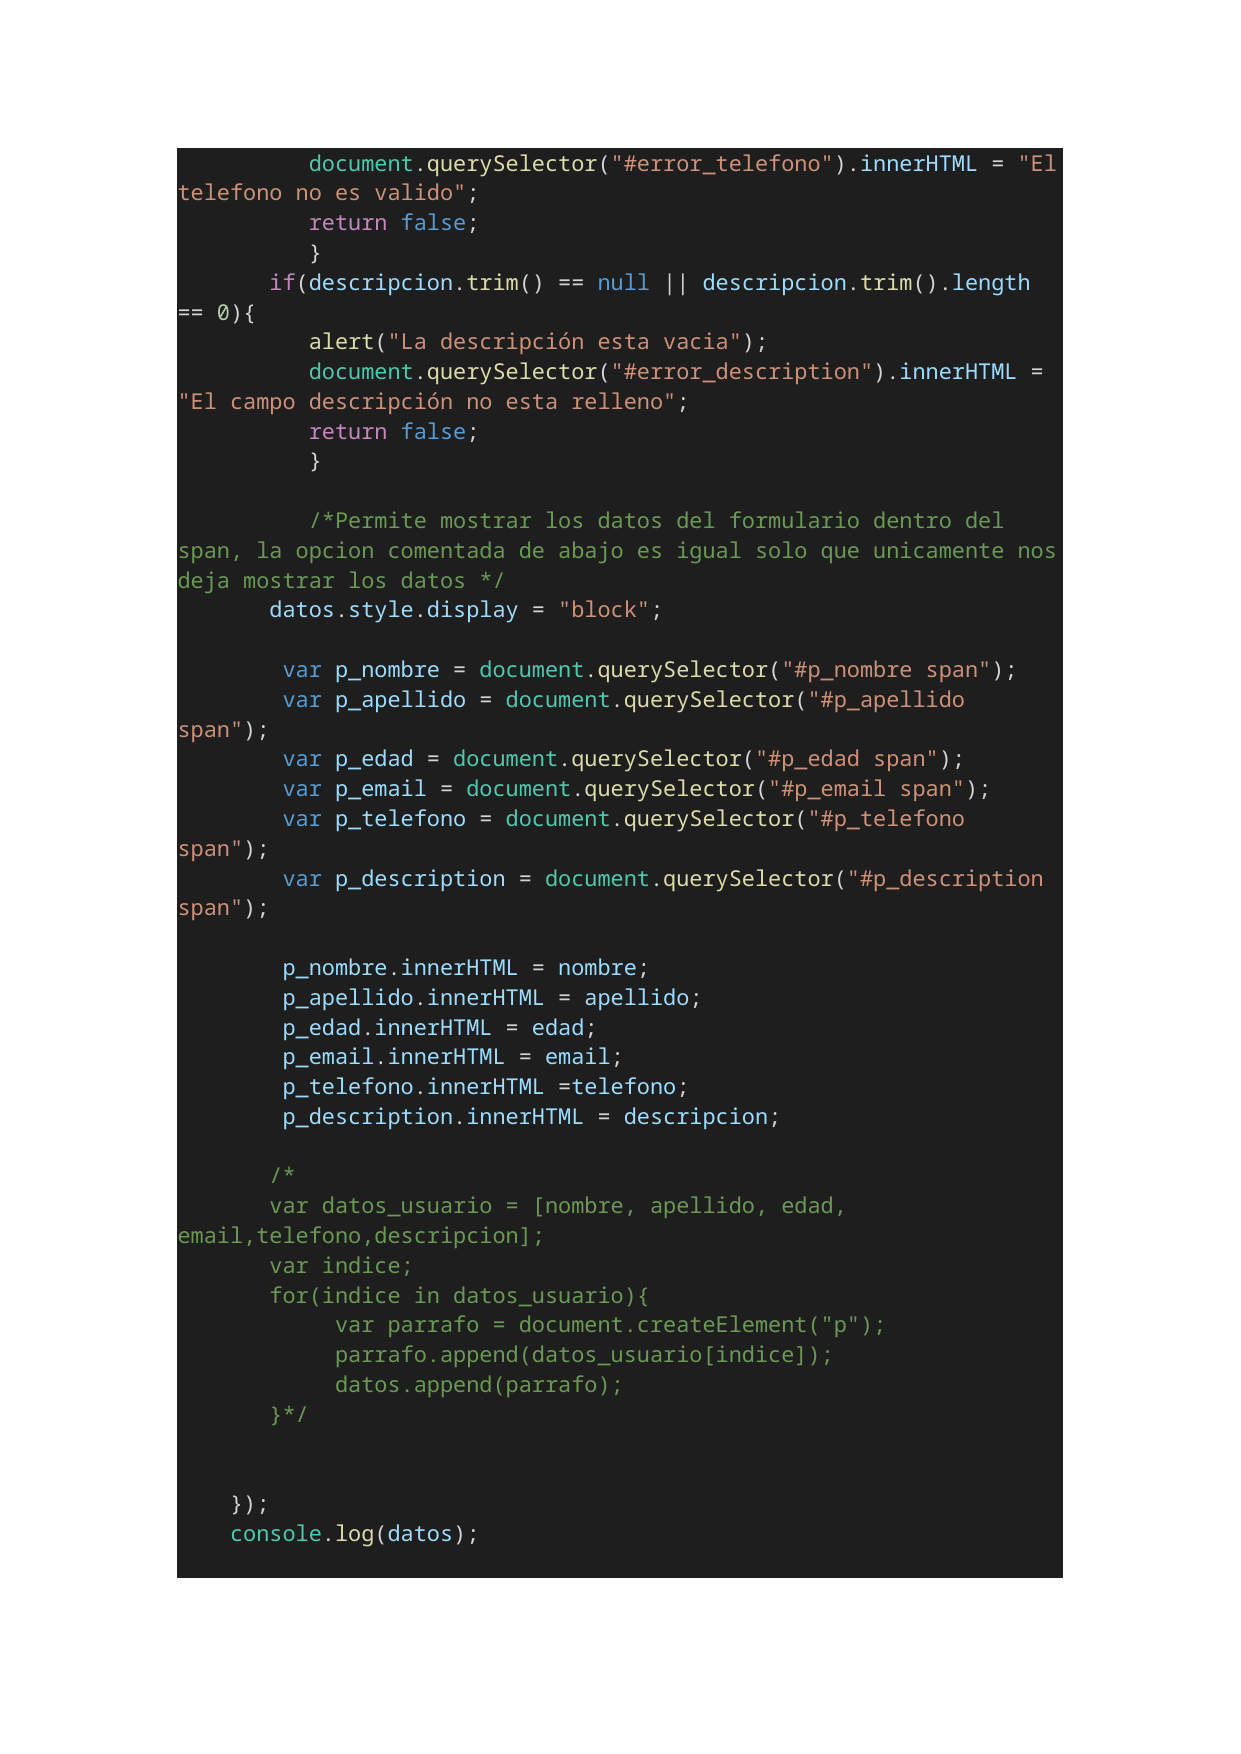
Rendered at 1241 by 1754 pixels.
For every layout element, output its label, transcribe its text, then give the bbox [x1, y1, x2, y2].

text p_email.innerHTML = email; [177, 1041, 1063, 1071]
text var p_apellido = document.querySelector("#p_apellido span"); [177, 684, 1063, 743]
text p_telefono.innerHTML =telefono; [177, 1071, 1063, 1101]
text document.querySelector("#error_description").innerHTML = "El campo descripción no esta relleno"; [177, 356, 1063, 416]
text }*/ [177, 1399, 1063, 1429]
text var datos_usuario = [nombre, apellido, edad, email,telefono,descripcion]; [177, 1190, 1063, 1250]
text datos.append(parrafo); [177, 1369, 1063, 1399]
text p_apellido.innerHTML = apellido; [177, 982, 1063, 1012]
text } [177, 237, 1063, 267]
text console.log(datos); [177, 1518, 1063, 1548]
text var indice; [177, 1250, 1063, 1280]
text /*Permite mostrar los datos del formulario dentro del span, la opcion comentada de abajo es igual solo que unicamente nos deja mostrar los datos */ [177, 505, 1063, 594]
text var p_email = document.querySelector("#p_email span"); [177, 773, 1063, 803]
text document.querySelector("#error_telefono").innerHTML = "El telefono no es valido"; [177, 148, 1063, 207]
text datos.style.display = "block"; [177, 594, 1063, 624]
text parrafo.append(datos_usuario[indice]); [177, 1339, 1063, 1369]
text var p_telefono = document.querySelector("#p_telefono span"); [177, 803, 1063, 863]
text var p_edad = document.querySelector("#p_edad span"); [177, 743, 1063, 773]
text var parrafo = document.createElement("p"); [177, 1309, 1063, 1339]
text /* [177, 1161, 1063, 1190]
text alert("La descripción esta vacia"); [177, 326, 1063, 356]
text var p_nombre = document.querySelector("#p_nombre span"); [177, 654, 1063, 684]
text var p_description = document.querySelector("#p_description span"); [177, 863, 1063, 922]
text return false; [177, 207, 1063, 237]
text }); [177, 1488, 1063, 1518]
text p_description.innerHTML = descripcion; [177, 1101, 1063, 1131]
text p_nombre.innerHTML = nombre; [177, 952, 1063, 982]
text } [177, 446, 1063, 475]
text return false; [177, 416, 1063, 446]
text for(indice in datos_usuario){ [177, 1280, 1063, 1309]
text p_edad.innerHTML = edad; [177, 1012, 1063, 1041]
text if(descripcion.trim() == null || descripcion.trim().length == 0){ [177, 267, 1063, 326]
